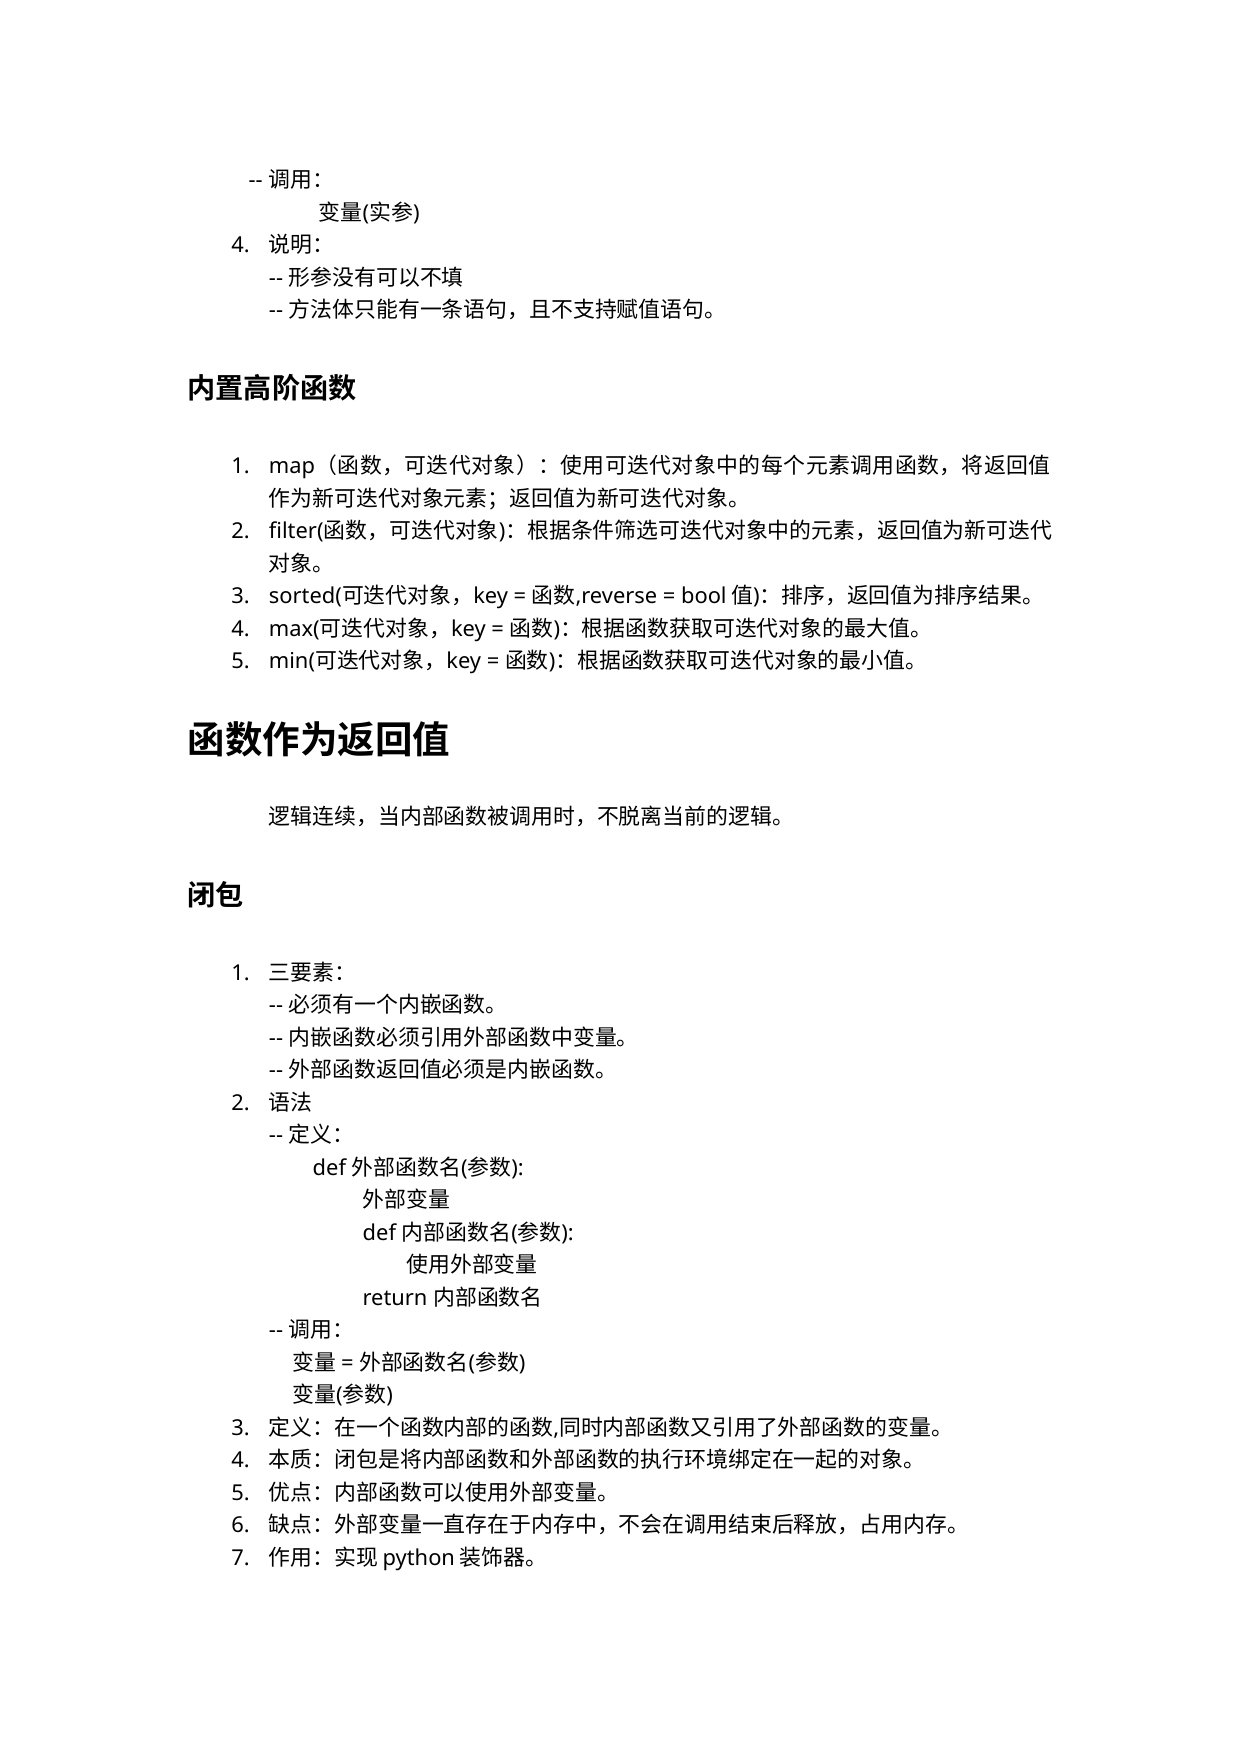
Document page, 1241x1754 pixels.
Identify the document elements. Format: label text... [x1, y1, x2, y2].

text 变量(实参) [187, 194, 1053, 227]
list 说明： [231, 227, 1053, 259]
list 本质：闭包是将内部函数和外部函数的执行环境绑定在一起的对象。 [231, 1442, 1053, 1474]
list 作用：实现python装饰器。 [231, 1539, 1053, 1572]
text 使用外部变量 [312, 1247, 1053, 1279]
list -- 必须有一个内嵌函数。 [269, 987, 1053, 1019]
text def 内部函数名(参数): [312, 1214, 1053, 1247]
list 三要素： [231, 954, 1053, 987]
text 变量(参数) [269, 1377, 1053, 1409]
list min(可迭代对象，key = 函数)：根据函数获取可迭代对象的最小值。 [231, 643, 1053, 675]
list filter(函数，可迭代对象)：根据条件筛选可迭代对象中的元素，返回值为新可迭代对象。 [231, 513, 1053, 578]
list 逻辑连续，当内部函数被调用时，不脱离当前的逻辑。 [269, 799, 1053, 831]
subtitle 内置高阶函数 [187, 354, 1053, 419]
list -- 内嵌函数必须引用外部函数中变量。 [269, 1019, 1053, 1052]
subtitle 函数作为返回值 [187, 704, 1053, 769]
list -- 外部函数返回值必须是内嵌函数。 [269, 1052, 1053, 1084]
text -- 定义： [269, 1117, 1053, 1149]
text -- 调用： [269, 1312, 1053, 1344]
text return 内部函数名 [312, 1279, 1053, 1312]
list -- 方法体只能有一条语句，且不支持赋值语句。 [269, 292, 1053, 324]
list 缺点：外部变量一直存在于内存中，不会在调用结束后释放，占用内存。 [231, 1507, 1053, 1539]
list max(可迭代对象，key = 函数)：根据函数获取可迭代对象的最大值。 [231, 610, 1053, 643]
list 语法 [231, 1084, 1053, 1117]
list 定义：在一个函数内部的函数,同时内部函数又引用了外部函数的变量。 [231, 1409, 1053, 1442]
list sorted(可迭代对象，key = 函数,reverse = bool值)：排序，返回值为排序结果。 [231, 578, 1053, 610]
list 优点：内部函数可以使用外部变量。 [231, 1474, 1053, 1507]
text def 外部函数名(参数): [312, 1149, 1053, 1182]
list map（函数，可迭代对象）：使用可迭代对象中的每个元素调用函数，将返回值作为新可迭代对象元素；返回值为新可迭代对象。 [231, 448, 1053, 513]
text 变量 = 外部函数名(参数) [269, 1344, 1053, 1377]
text -- 调用： [187, 162, 1053, 194]
subtitle 闭包 [187, 860, 1053, 925]
list -- 形参没有可以不填 [269, 259, 1053, 292]
text 外部变量 [312, 1182, 1053, 1214]
